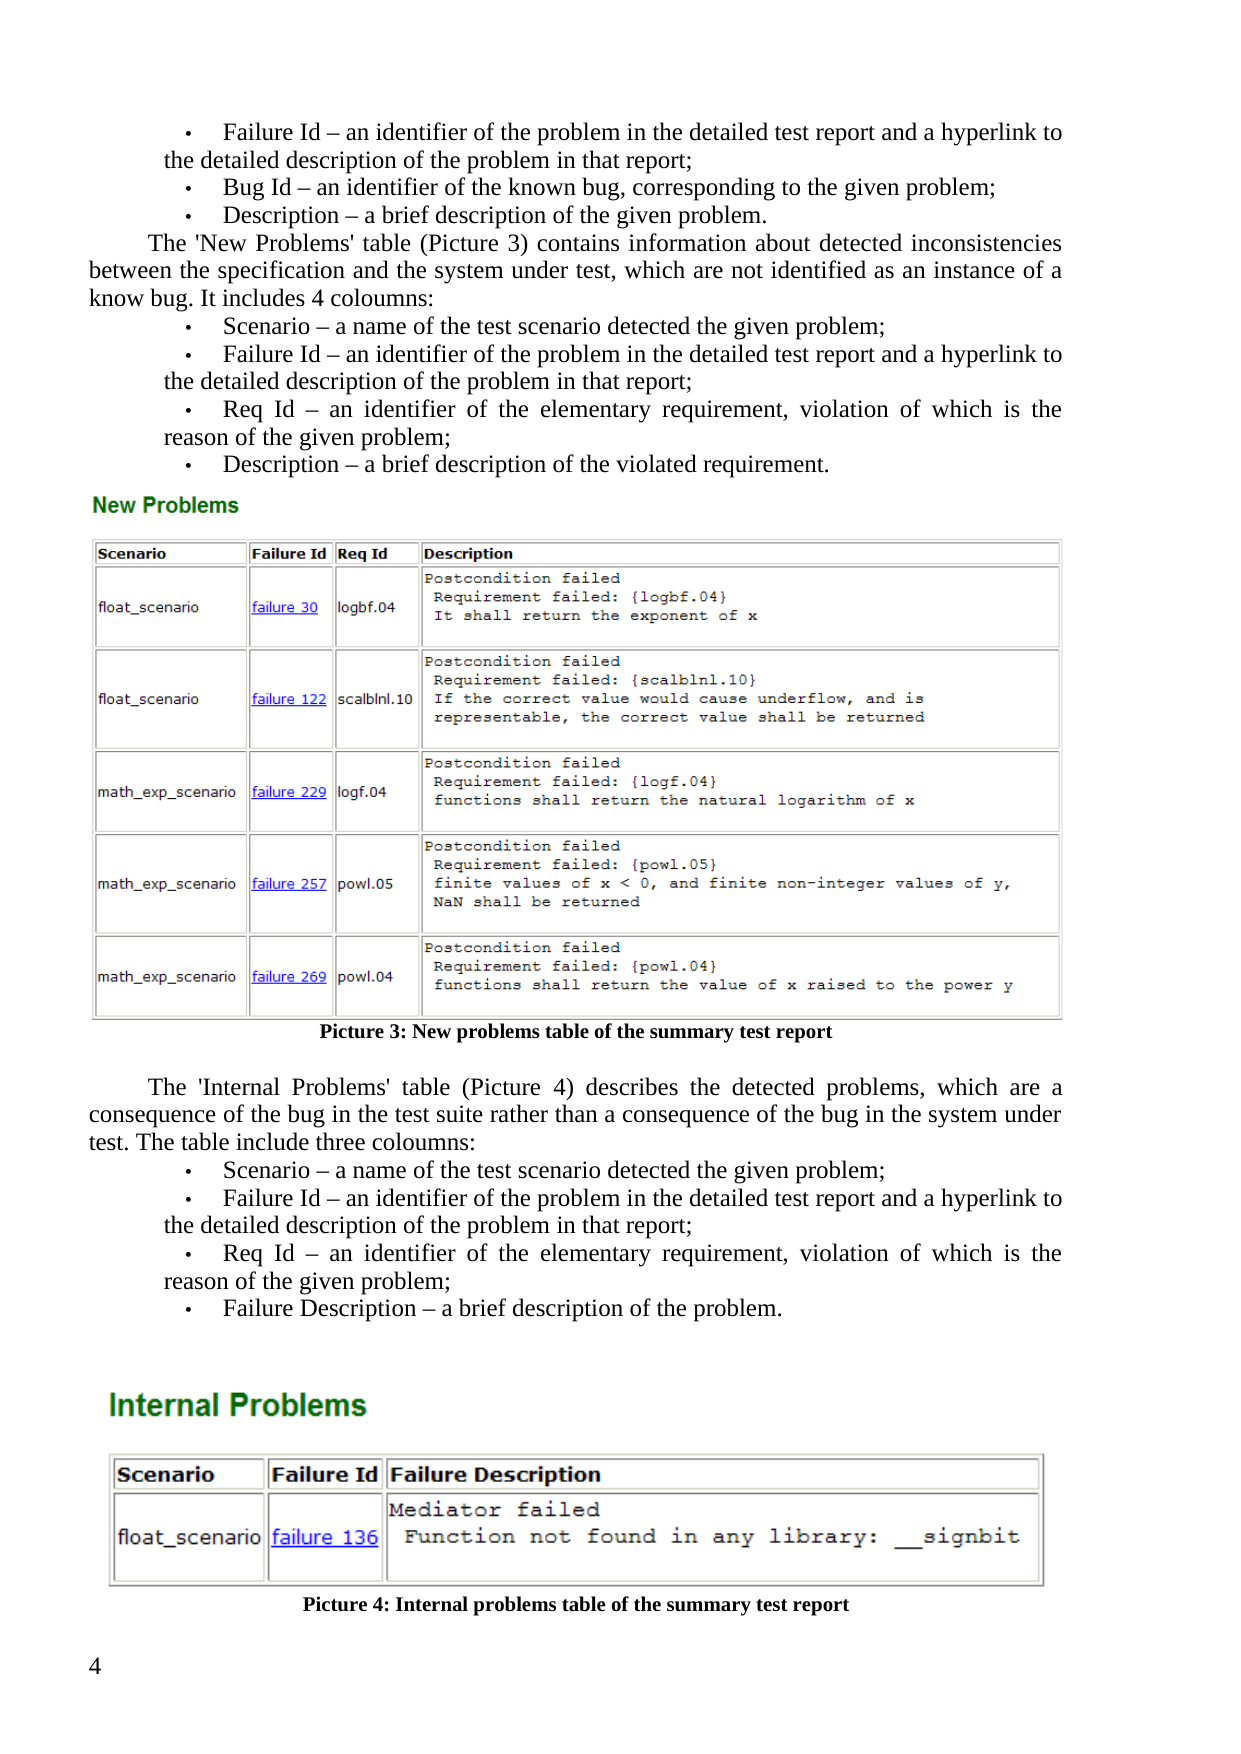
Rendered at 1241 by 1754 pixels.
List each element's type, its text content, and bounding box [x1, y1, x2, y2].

list Failure Id – an identifier of the problem in the detailed test report and a hyperlink to the detailed description of the problem in that report; [126, 340, 1063, 395]
list Description – a brief description of the given problem. [126, 201, 1063, 229]
list Failure Description – a brief description of the problem. [126, 1294, 1063, 1322]
text The 'New Problems' table (Picture 3) contains information about detected inconsistencies between the specification and the system under test, which are not identified as an instance of a know bug. It includes 4 coloumns: [88, 229, 1063, 312]
list Description – a brief description of the violated requirement. [126, 451, 1063, 478]
list Failure Id – an identifier of the problem in the detailed test report and a hyperlink to the detailed description of the problem in that report; [126, 118, 1063, 173]
text Picture 4: Internal problems table of the summary test report [106, 1593, 1046, 1616]
text Picture 3: New problems table of the summary test report [90, 1021, 1062, 1043]
list Req Id – an identifier of the elementary requirement, violation of which is the reason of the given problem; [126, 395, 1063, 451]
picture [106, 1382, 1046, 1593]
picture [90, 480, 1063, 1021]
list Req Id – an identifier of the elementary requirement, violation of which is the reason of the given problem; [126, 1239, 1063, 1294]
list Bug Id – an identifier of the known bug, corresponding to the given problem; [126, 173, 1063, 201]
list Scenario – a name of the test scenario detected the given problem; [126, 1156, 1063, 1184]
text The 'Internal Problems' table (Picture 4) describes the detected problems, which are a consequence of the bug in the test suite rather than a consequence of the bug in the system under test. The table include three coloumns: [88, 1073, 1063, 1156]
list Failure Id – an identifier of the problem in the detailed test report and a hyperlink to the detailed description of the problem in that report; [126, 1184, 1063, 1239]
list Scenario – a name of the test scenario detected the given problem; [126, 312, 1063, 340]
